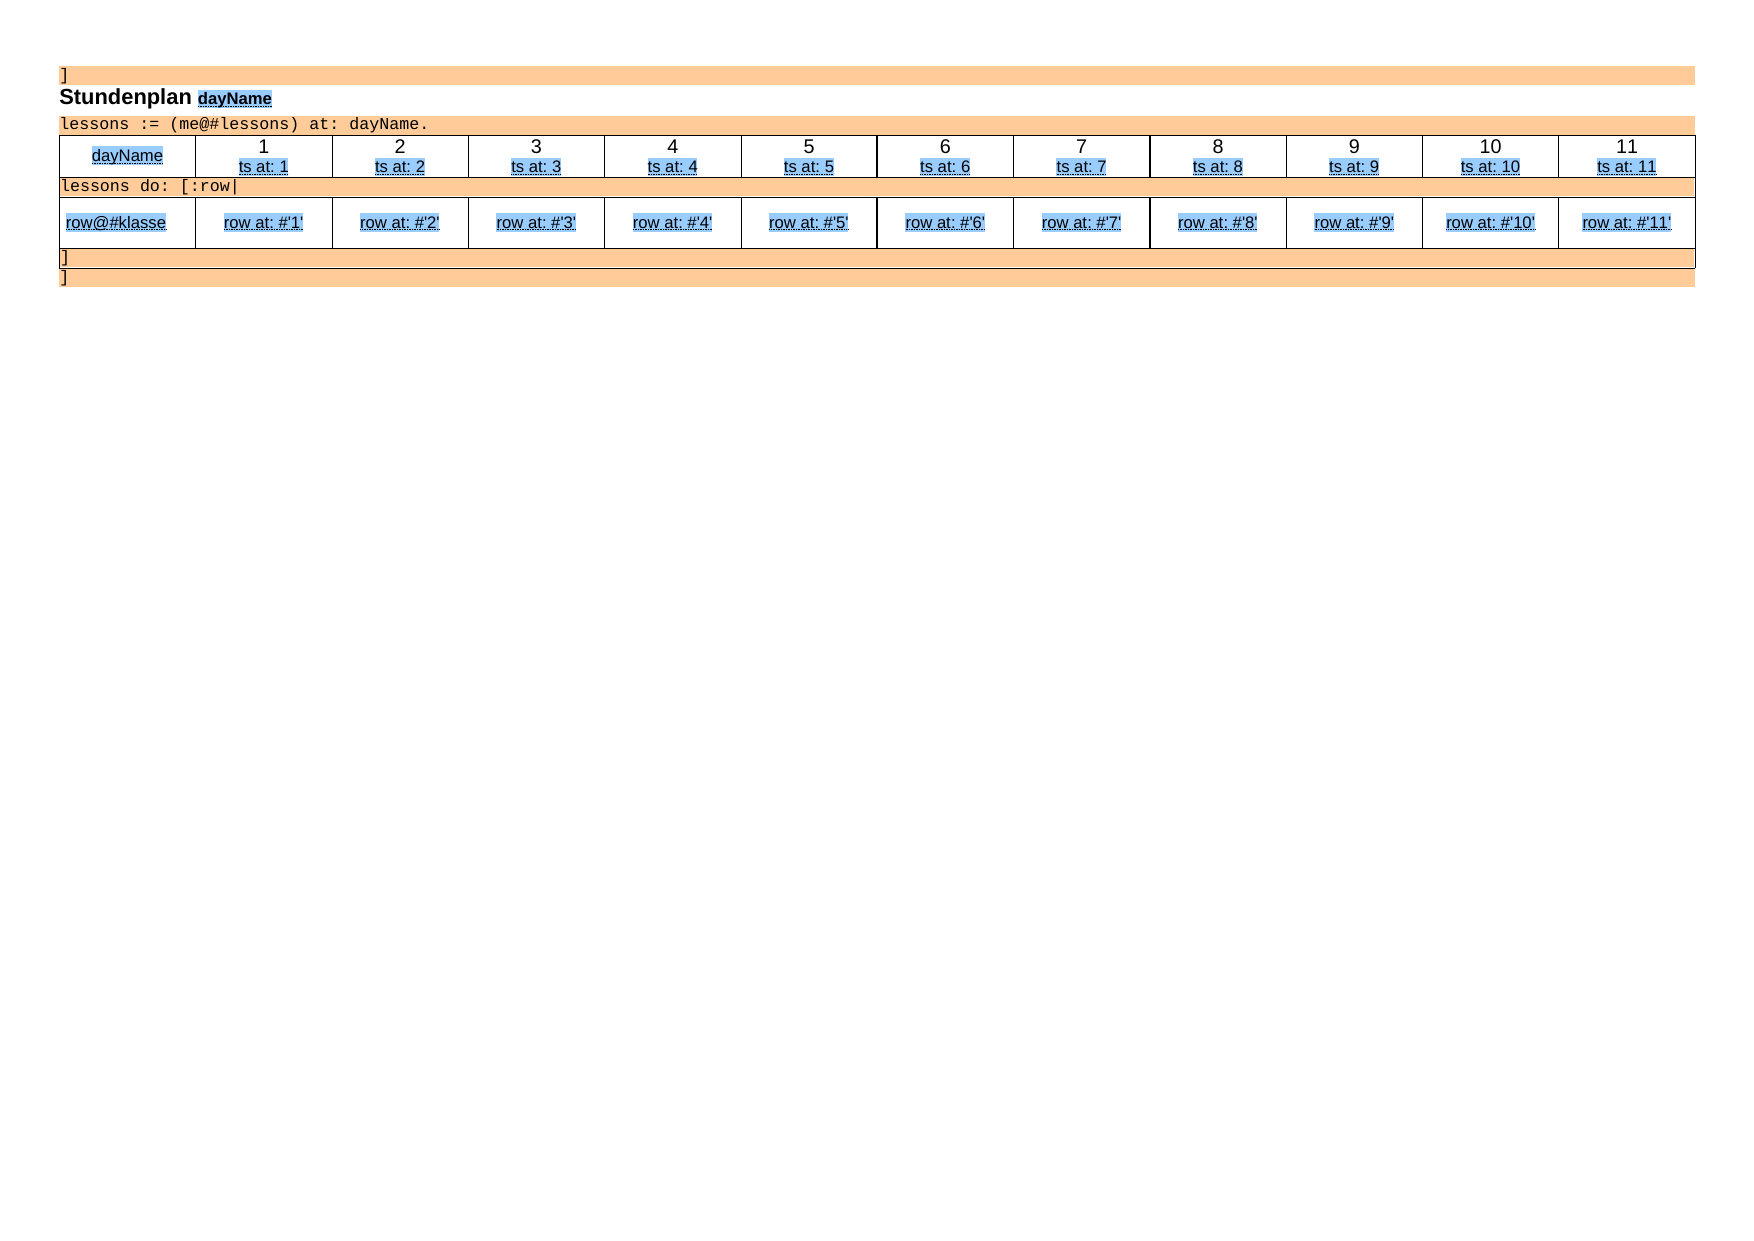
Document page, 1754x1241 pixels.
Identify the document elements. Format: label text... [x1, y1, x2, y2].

text ] [59, 269, 1695, 287]
table_cell row at: #'5' [742, 198, 876, 248]
table_cell row at: #'6' [878, 198, 1013, 248]
table_header 1 ts at: 1 [196, 136, 332, 177]
table_cell row at: #'2' [333, 198, 468, 248]
table_header 4 ts at: 4 [605, 136, 741, 177]
table_header 8 ts at: 8 [1151, 136, 1286, 177]
table_cell row at: #'8' [1151, 198, 1286, 248]
text Stundenplan dayName [59, 85, 1695, 109]
table_cell row at: #'10' [1423, 198, 1558, 248]
table_header dayName [60, 136, 195, 177]
table_header 11 ts at: 11 [1559, 136, 1695, 177]
table_cell row@#klasse [60, 198, 195, 248]
table_header 6 ts at: 6 [878, 136, 1013, 177]
text lessons := (me@#lessons) at: dayName. [59, 116, 1695, 135]
table_header 3 ts at: 3 [469, 136, 604, 177]
table_cell row at: #'4' [605, 198, 741, 248]
table_cell row at: #'3' [469, 198, 604, 248]
table_header 2 ts at: 2 [333, 136, 468, 177]
table_cell row at: #'1' [196, 198, 332, 248]
table_header 10 ts at: 10 [1423, 136, 1558, 177]
table_cell row at: #'11' [1559, 198, 1695, 248]
table_cell row at: #'9' [1287, 198, 1422, 248]
table_header 7 ts at: 7 [1014, 136, 1149, 177]
table_header 5 ts at: 5 [742, 136, 876, 177]
table_header 9 ts at: 9 [1287, 136, 1422, 177]
text ] [59, 66, 1695, 85]
table_cell row at: #'7' [1014, 198, 1149, 248]
